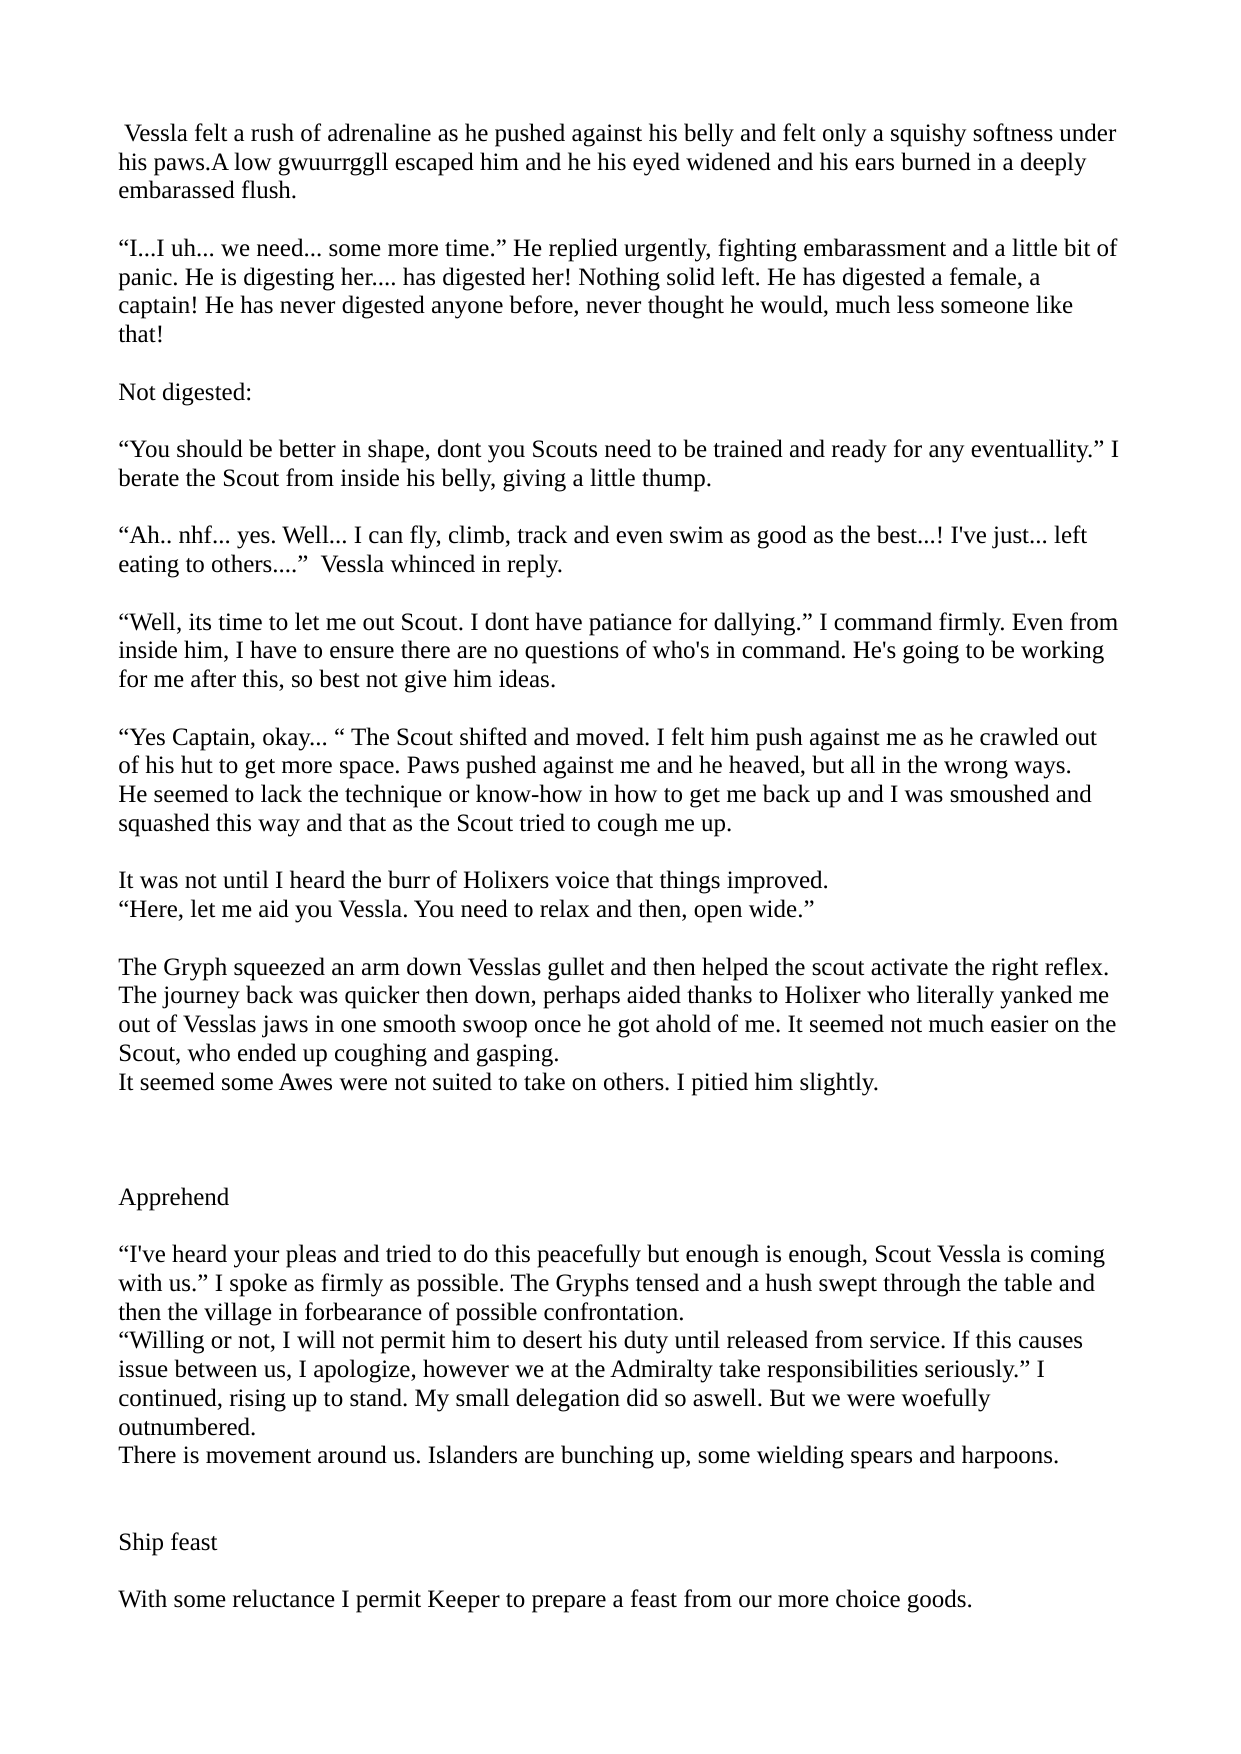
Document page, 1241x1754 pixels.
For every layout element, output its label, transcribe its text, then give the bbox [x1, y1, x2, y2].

text Vessla felt a rush of adrenaline as he pushed against his belly and felt only a squishy softness under his paws.A low gwuurrggll escaped him and he his eyed widened and his ears burned in a deeply embarassed flush. [118, 118, 1122, 204]
text Ship feast [118, 1527, 1122, 1556]
text Apprehend [118, 1182, 1122, 1211]
text “Well, its time to let me out Scout. I dont have patiance for dallying.” I command firmly. Even from inside him, I have to ensure there are no questions of who's in command. He's going to be working for me after this, so best not give him ideas. [118, 607, 1122, 693]
text “Willing or not, I will not permit him to desert his duty until released from service. If this causes issue between us, I apologize, however we at the Admiralty take responsibilities seriously.” I continued, rising up to stand. My small delegation did so aswell. But we were woefully outnumbered. [118, 1326, 1122, 1441]
text There is movement around us. Islanders are bunching up, some wielding spears and harpoons. [118, 1441, 1122, 1469]
text Not digested: [118, 377, 1122, 406]
text “Ah.. nhf... yes. Well... I can fly, climb, track and even swim as good as the best...! I've just... left eating to others....” Vessla whinced in reply. [118, 521, 1122, 578]
text He seemed to lack the technique or know-how in how to get me back up and I was smoushed and squashed this way and that as the Scout tried to cough me up. [118, 779, 1122, 837]
text “I've heard your pleas and tried to do this peacefully but enough is enough, Scout Vessla is coming with us.” I spoke as firmly as possible. The Gryphs tensed and a hush swept through the table and then the village in forbearance of possible confrontation. [118, 1239, 1122, 1326]
text It was not until I heard the burr of Holixers voice that things improved. [118, 866, 1122, 894]
text “Here, let me aid you Vessla. You need to relax and then, open wide.” [118, 894, 1122, 923]
text The journey back was quicker then down, perhaps aided thanks to Holixer who literally yanked me out of Vesslas jaws in one smooth swoop once he got ahold of me. It seemed not much easier on the Scout, who ended up coughing and gasping. [118, 981, 1122, 1067]
text It seemed some Awes were not suited to take on others. I pitied him slightly. [118, 1067, 1122, 1096]
text The Gryph squeezed an arm down Vesslas gullet and then helped the scout activate the right reflex. [118, 952, 1122, 981]
text “Yes Captain, okay... “ The Scout shifted and moved. I felt him push against me as he crawled out of his hut to get more space. Paws pushed against me and he heaved, but all in the wrong ways. [118, 722, 1122, 779]
text “You should be better in shape, dont you Scouts need to be trained and ready for any eventuallity.” I berate the Scout from inside his belly, giving a little thump. [118, 434, 1122, 492]
text “I...I uh... we need... some more time.” He replied urgently, fighting embarassment and a little bit of panic. He is digesting her.... has digested her! Nothing solid left. He has digested a female, a captain! He has never digested anyone before, never thought he would, much less someone like that! [118, 233, 1122, 348]
text With some reluctance I permit Keeper to prepare a feast from our more choice goods. [118, 1584, 1122, 1613]
